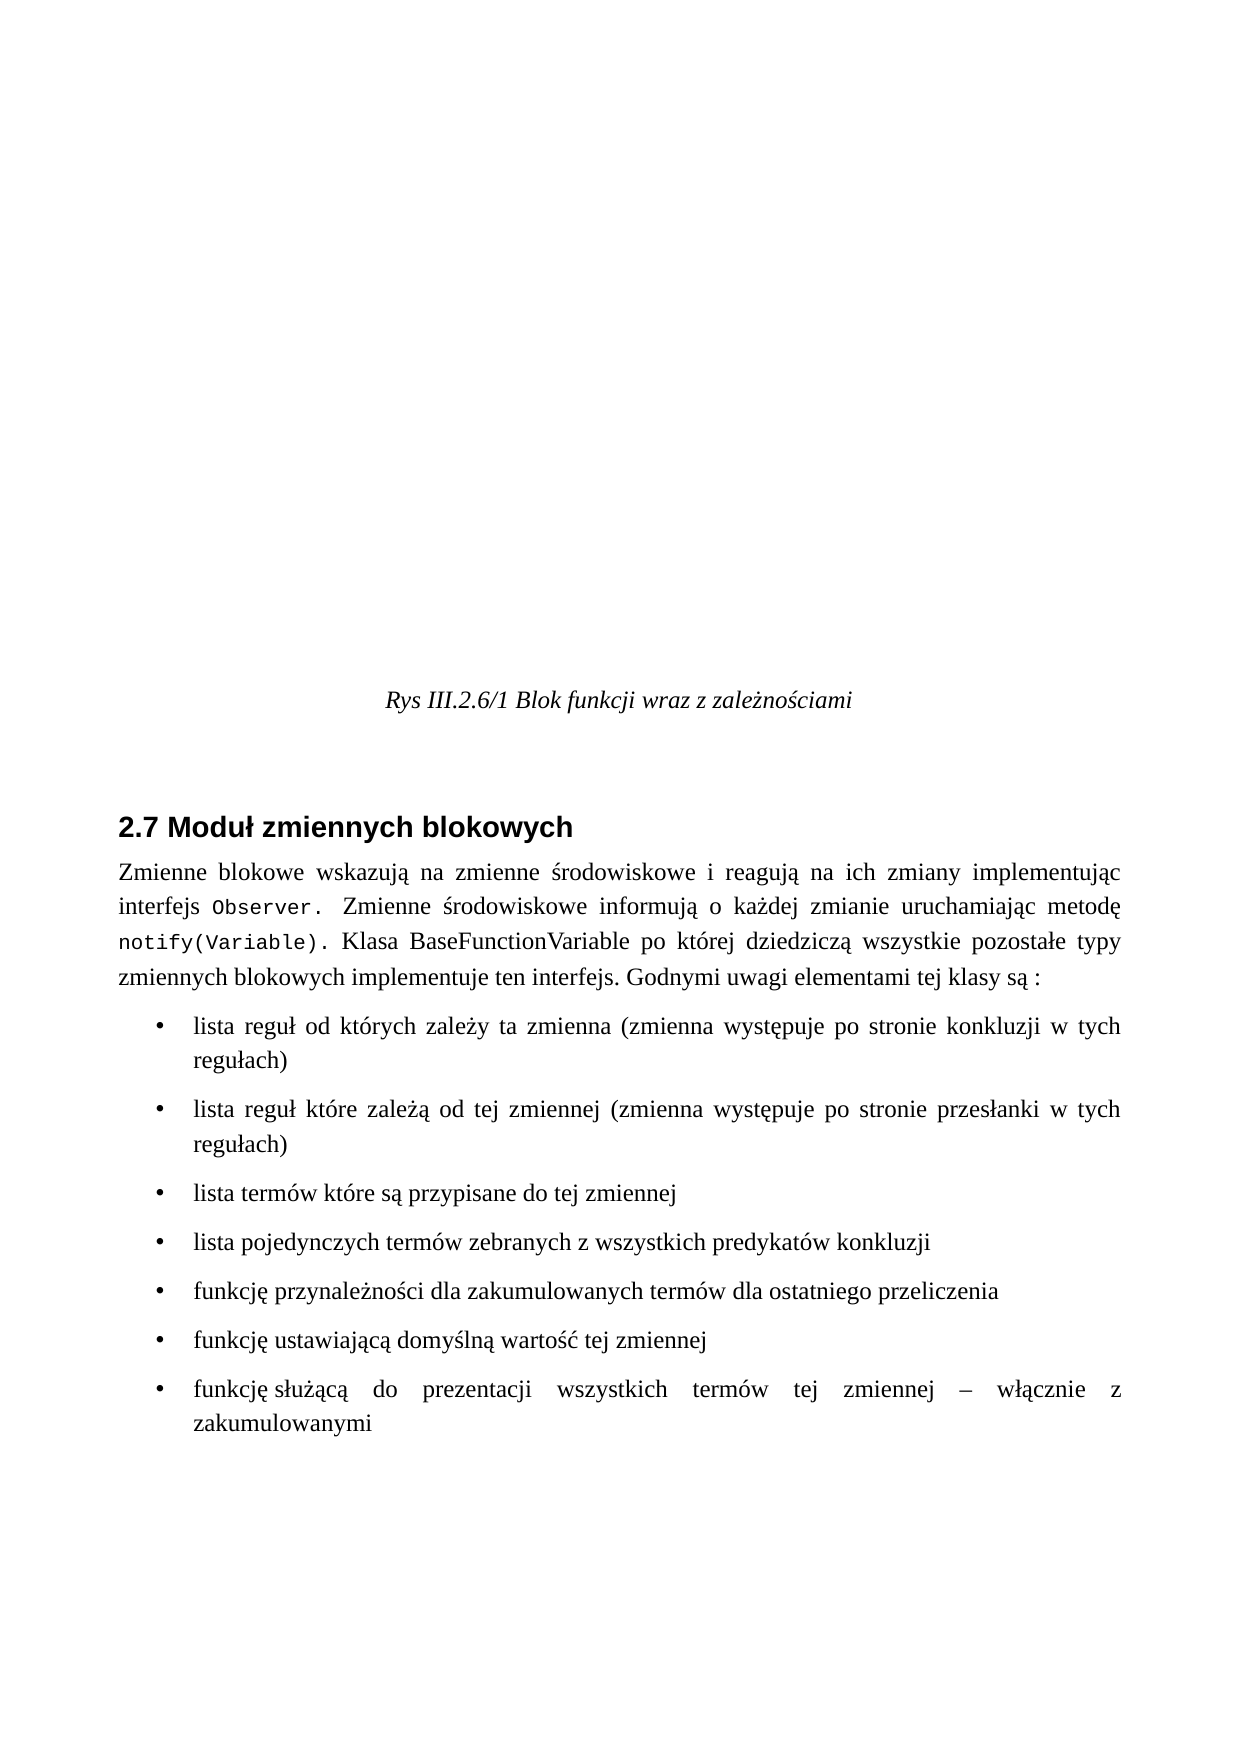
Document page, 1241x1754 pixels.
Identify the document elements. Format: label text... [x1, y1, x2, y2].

subtitle 2.7 Moduł zmiennych blokowych [118, 810, 1122, 844]
list lista reguł od których zależy ta zmienna (zmienna występuje po stronie konkluzji w tych regułach) [156, 1011, 1122, 1074]
list lista pojedynczych termów zebranych z wszystkich predykatów konkluzji [156, 1227, 1122, 1256]
list lista reguł które zależą od tej zmiennej (zmienna występuje po stronie przesłanki w tych regułach) [156, 1094, 1122, 1157]
list funkcję służącą do prezentacji wszystkich termów tej zmiennej – włącznie z zakumulowanymi [156, 1374, 1122, 1437]
list funkcję przynależności dla zakumulowanych termów dla ostatniego przeliczenia [156, 1276, 1122, 1305]
list lista termów które są przypisane do tej zmiennej [156, 1178, 1122, 1207]
text Rys III.2.6/1 Blok funkcji wraz z zależnościami [118, 131, 1122, 714]
list funkcję ustawiającą domyślną wartość tej zmiennej [156, 1325, 1122, 1354]
text Zmienne blokowe wskazują na zmienne środowiskowe i reagują na ich zmiany implementując interfejs Observer. Zmienne środowiskowe informują o każdej zmianie uruchamiając metodę notify(Variable). Klasa BaseFunctionVariable po której dziedziczą wszystkie pozostałe typy zmiennych blokowych implementuje ten interfejs. Godnymi uwagi elementami tej klasy są : [118, 857, 1122, 990]
